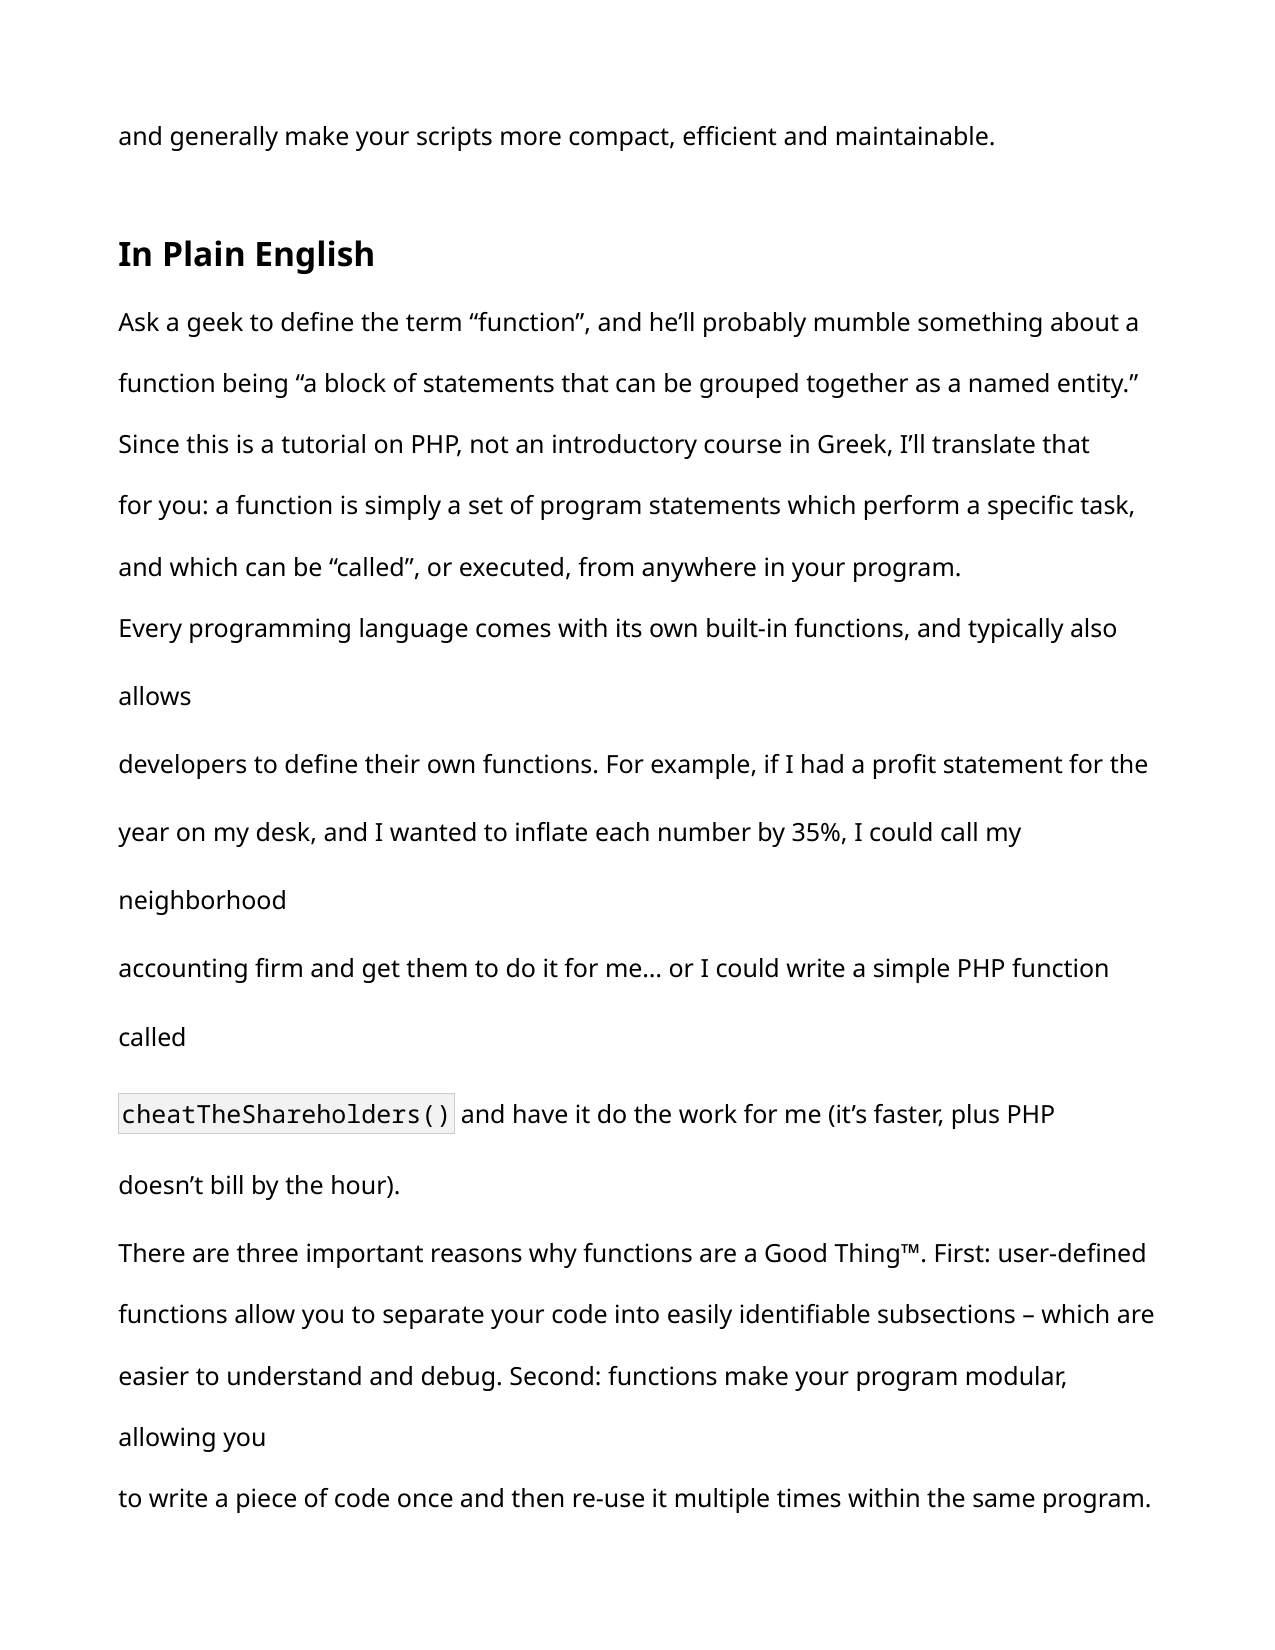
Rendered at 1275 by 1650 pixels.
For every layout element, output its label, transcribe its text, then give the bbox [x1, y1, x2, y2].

text and generally make your scripts more compact, efficient and maintainable. [118, 118, 1157, 152]
text There are three important reasons why functions are a Good Thing™. First: user-defined functions allow you to separate your code into easily identifiable subsections – which are easier to understand and debug. Second: functions make your program modular, allowing you to write a piece of code once and then re-use it multiple times within the same program. [118, 1236, 1157, 1515]
text Ask a geek to define the term “function”, and he’ll probably mumble something about a function being “a block of statements that can be grouped together as a named entity.” Since this is a tutorial on PHP, not an introductory course in Greek, I’ll translate that for you: a function is simply a set of program statements which perform a specific task, and which can be “called”, or executed, from anywhere in your program. [118, 304, 1157, 583]
text Every programming language comes with its own built-in functions, and typically also allows developers to define their own functions. For example, if I had a profit statement for the year on my desk, and I wanted to inflate each number by 35%, I could call my neighborhood accounting firm and get them to do it for me… or I could write a simple PHP function called cheatTheShareholders() and have it do the work for me (it’s faster, plus PHP doesn’t bill by the hour). [118, 610, 1157, 1202]
subtitle In Plain English [118, 231, 1157, 277]
